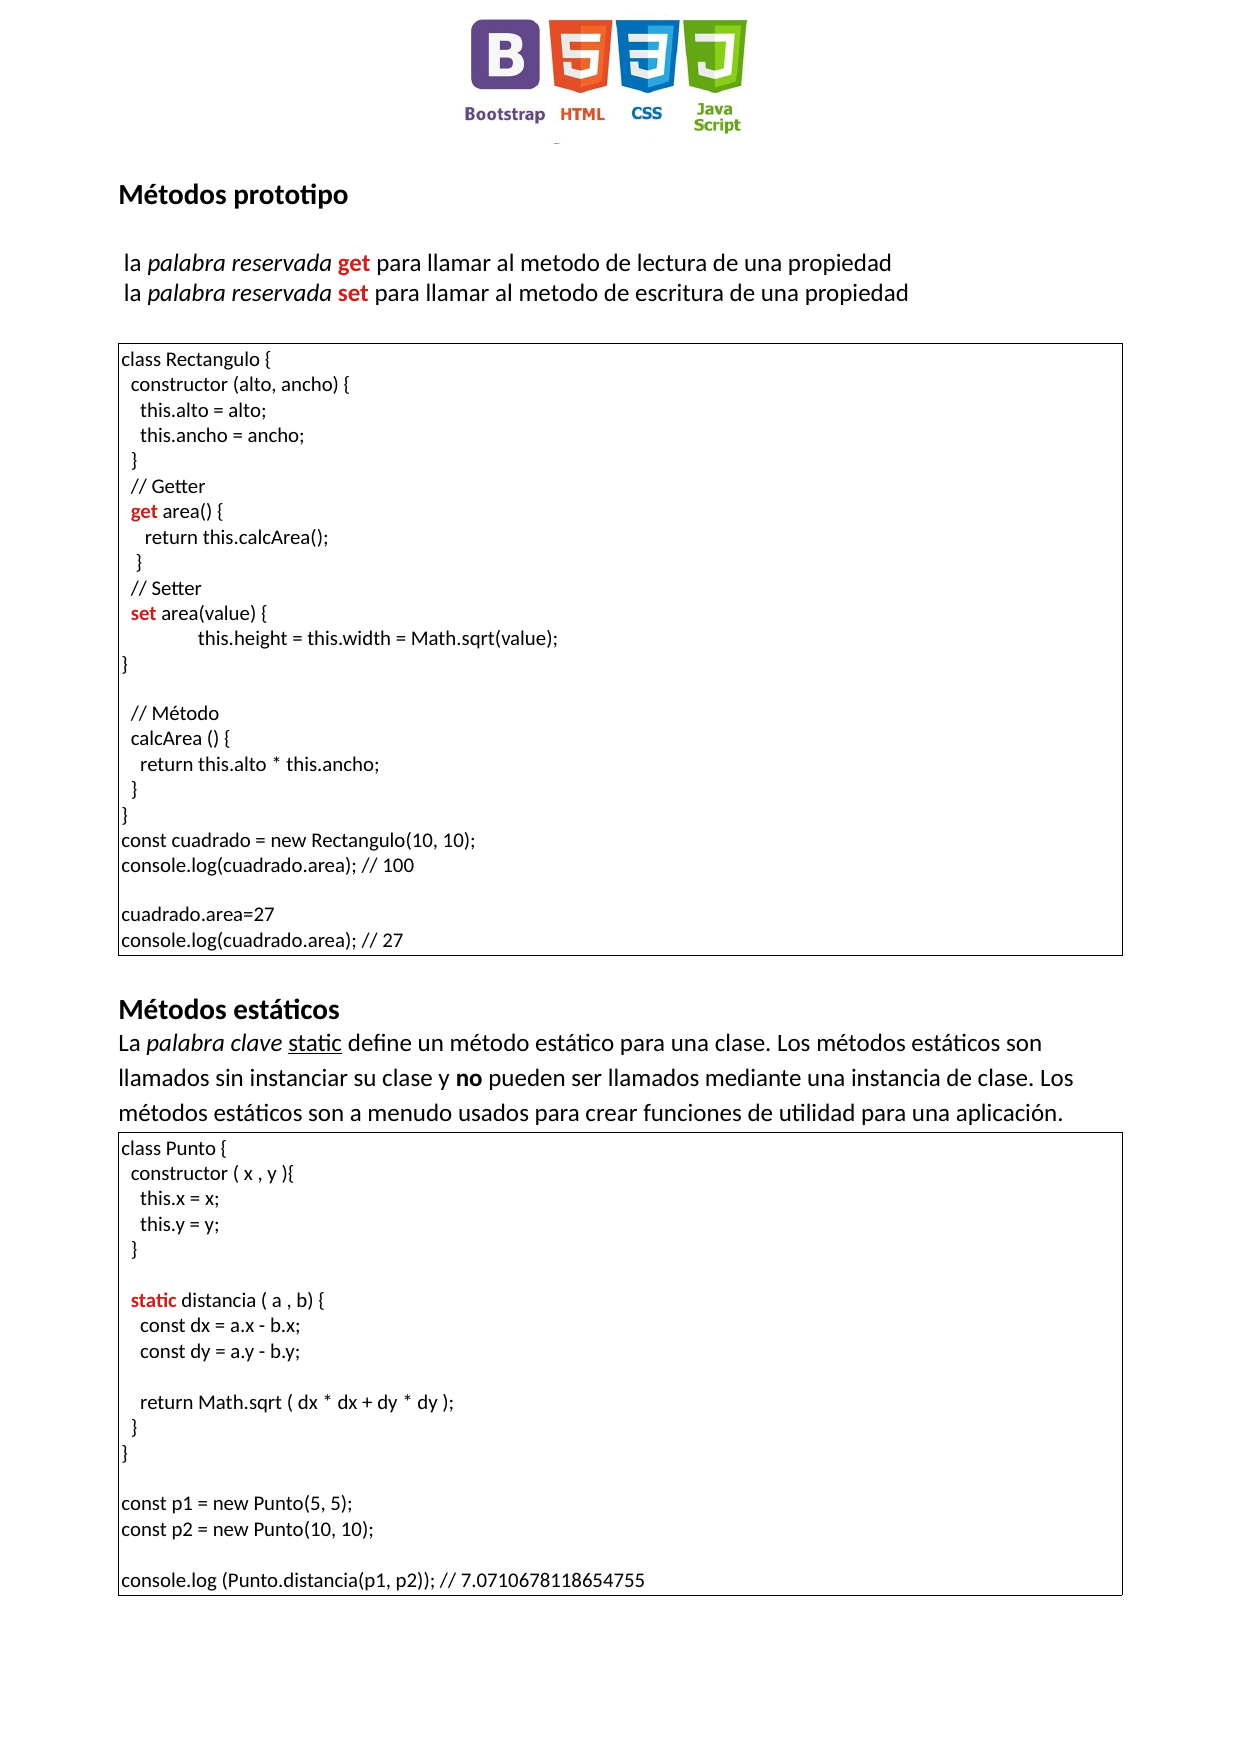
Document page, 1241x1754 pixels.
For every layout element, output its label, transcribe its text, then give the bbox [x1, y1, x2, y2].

text return this.alto * this.ancho; [119, 748, 1122, 773]
text this.ancho = ancho; [119, 419, 1122, 445]
text set area(value) { this.height = this.width = Math.sqrt(value); } [119, 597, 1122, 676]
text } [119, 1233, 1122, 1262]
text this.x = x; [119, 1183, 1122, 1208]
text } [119, 445, 1122, 470]
text // Setter [119, 572, 1122, 597]
text const p2 = new Punto(10, 10); [119, 1513, 1122, 1541]
text const p1 = new Punto(5, 5); [119, 1488, 1122, 1513]
text get area() { [119, 496, 1122, 521]
text // Getter [119, 470, 1122, 496]
text cuadrado.area=27 [119, 899, 1122, 924]
subtitle Métodos prototipo [118, 176, 1122, 212]
text return this.calcArea(); [119, 521, 1122, 546]
text } [119, 1411, 1122, 1437]
text const dx = a.x - b.x; [119, 1310, 1122, 1335]
text const dy = a.y - b.y; [119, 1335, 1122, 1363]
text console.log (Punto.distancia(p1, p2)); // 7.0710678118654755 [119, 1564, 1122, 1595]
picture [456, 13, 756, 144]
text // Método [119, 697, 1122, 722]
text return Math.sqrt ( dx * dx + dy * dy ); [119, 1386, 1122, 1411]
text class Punto { [119, 1133, 1122, 1157]
text console.log(cuadrado.area); // 100 [119, 849, 1122, 899]
text static distancia ( a , b) { [119, 1284, 1122, 1310]
text } [119, 1437, 1122, 1465]
text } [119, 546, 1122, 572]
text } [119, 773, 1122, 799]
text constructor (alto, ancho) { [119, 368, 1122, 394]
text la palabra reservada get para llamar al metodo de lectura de una propiedad [118, 247, 1122, 277]
text class Rectangulo { [119, 344, 1122, 368]
text La palabra clave static define un método estático para una clase. Los métodos estáticos son llamados sin instanciar su clase y no pueden ser llamados mediante una instancia de clase. Los métodos estáticos son a menudo usados para crear funciones de utilidad para una aplicación. [118, 1027, 1122, 1127]
text const cuadrado = new Rectangulo(10, 10); [119, 824, 1122, 849]
text calcArea () { [119, 722, 1122, 748]
text la palabra reservada set para llamar al metodo de escritura de una propiedad [118, 277, 1122, 308]
text console.log(cuadrado.area); // 27 [119, 924, 1122, 955]
text this.y = y; [119, 1208, 1122, 1233]
text this.alto = alto; [119, 394, 1122, 419]
text } [119, 799, 1122, 824]
text constructor ( x , y ){ [119, 1157, 1122, 1183]
subtitle Métodos estáticos [118, 991, 1122, 1027]
